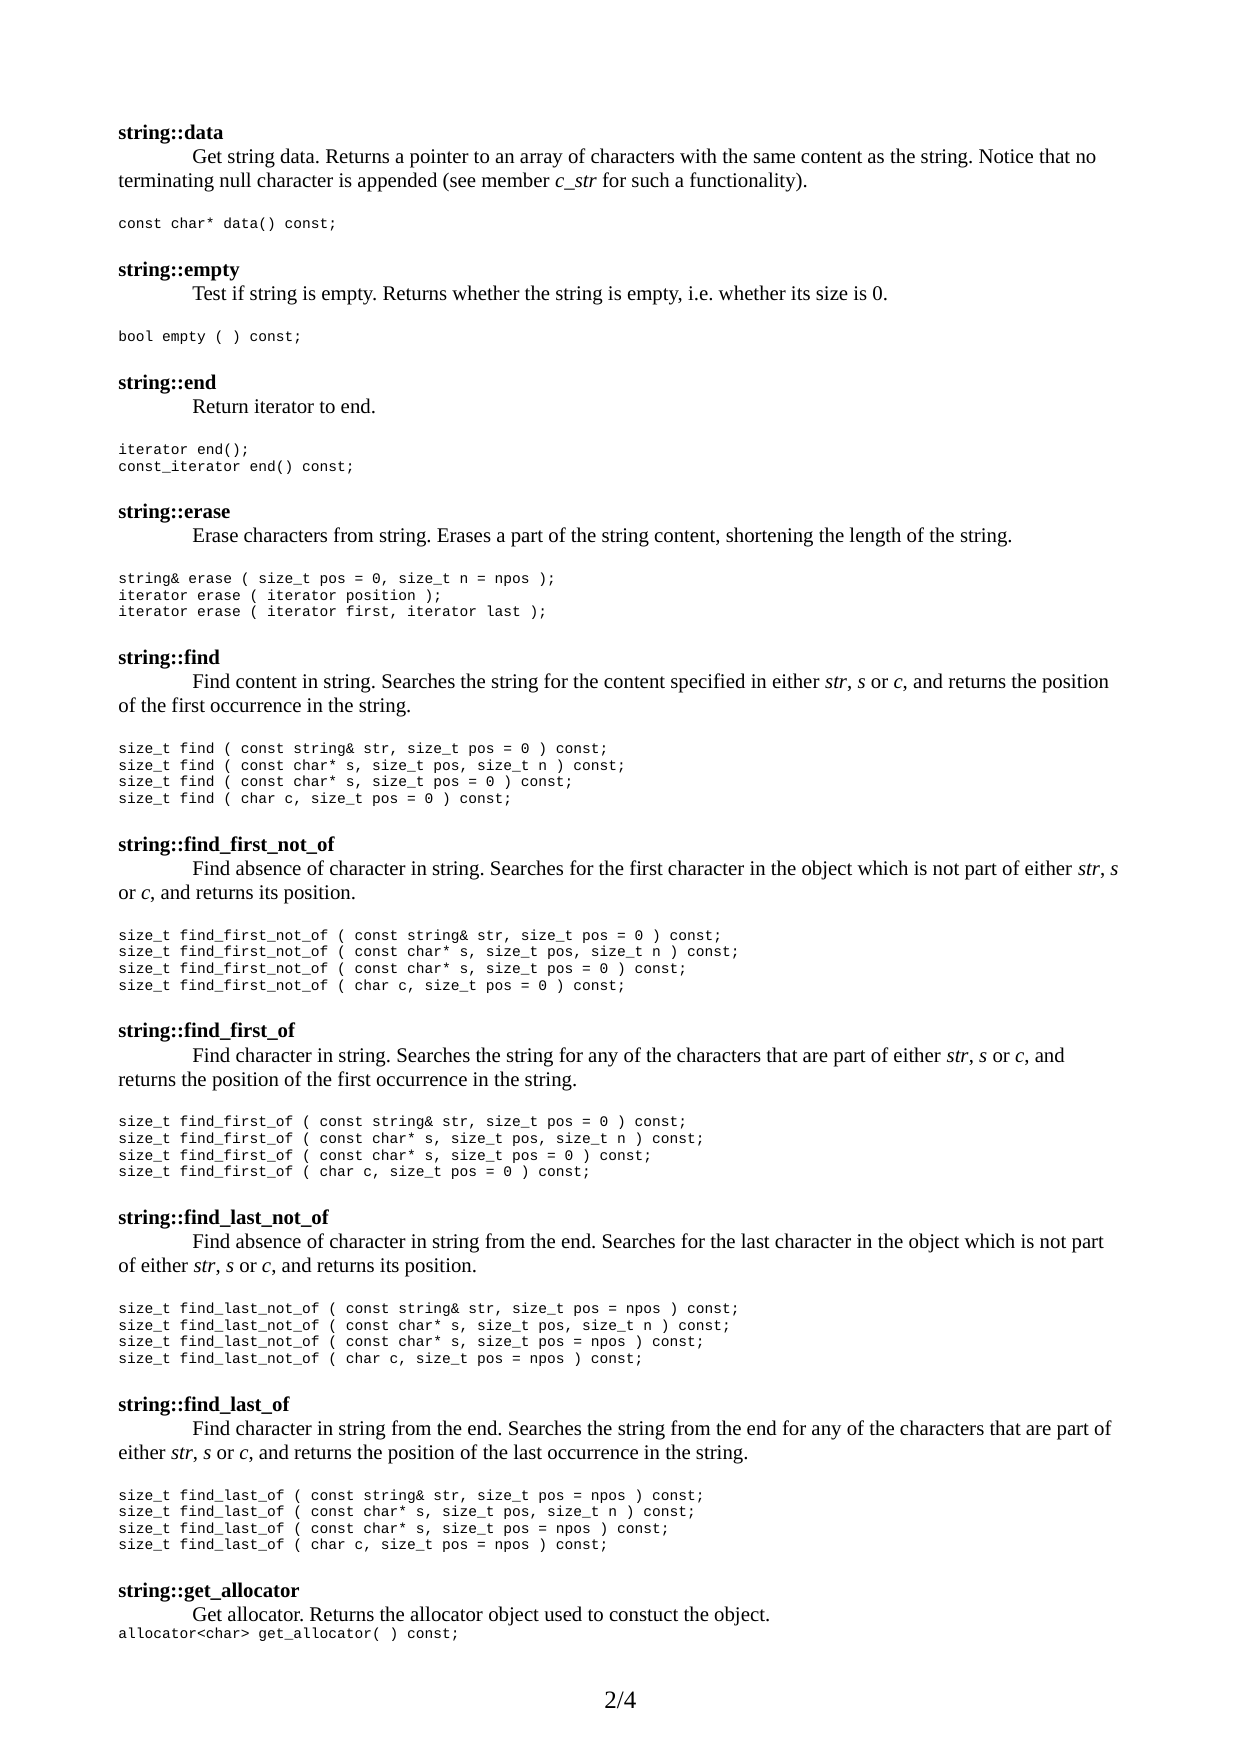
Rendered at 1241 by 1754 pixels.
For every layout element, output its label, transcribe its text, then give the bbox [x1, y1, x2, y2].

text size_t find_first_not_of ( const string& str, size_t pos = 0 ) const; [118, 928, 1122, 945]
text size_t find ( char c, size_t pos = 0 ) const; [118, 791, 1122, 808]
text size_t find_first_of ( const char* s, size_t pos, size_t n ) const; [118, 1131, 1122, 1148]
text iterator end(); [118, 442, 1122, 459]
text size_t find_last_not_of ( char c, size_t pos = npos ) const; [118, 1351, 1122, 1367]
text size_t find_first_of ( const string& str, size_t pos = 0 ) const; [118, 1115, 1122, 1131]
text size_t find_first_of ( const char* s, size_t pos = 0 ) const; [118, 1148, 1122, 1164]
text size_t find_first_not_of ( char c, size_t pos = 0 ) const; [118, 978, 1122, 994]
text size_t find_first_not_of ( const char* s, size_t pos = 0 ) const; [118, 961, 1122, 978]
text string::erase [118, 499, 1122, 523]
text bool empty ( ) const; [118, 329, 1122, 346]
text Get allocator. Returns the allocator object used to constuct the object. [118, 1602, 1122, 1626]
text Return iterator to end. [118, 394, 1122, 418]
text string::end [118, 370, 1122, 394]
text string& erase ( size_t pos = 0, size_t n = npos ); [118, 572, 1122, 588]
text string::get_allocator [118, 1578, 1122, 1602]
text size_t find ( const char* s, size_t pos, size_t n ) const; [118, 758, 1122, 775]
text Get string data. Returns a pointer to an array of characters with the same content as the string. Notice that no terminating null character is appended (see member c_str for such a functionality). [118, 144, 1122, 192]
text size_t find ( const char* s, size_t pos = 0 ) const; [118, 775, 1122, 791]
text iterator erase ( iterator position ); [118, 588, 1122, 605]
text string::find_last_of [118, 1392, 1122, 1416]
text Erase characters from string. Erases a part of the string content, shortening the length of the string. [118, 523, 1122, 547]
text size_t find_first_not_of ( const char* s, size_t pos, size_t n ) const; [118, 945, 1122, 961]
text string::find_first_of [118, 1018, 1122, 1042]
text string::empty [118, 257, 1122, 281]
text size_t find ( const string& str, size_t pos = 0 ) const; [118, 742, 1122, 758]
text Find character in string. Searches the string for any of the characters that are part of either str, s or c, and returns the position of the first occurrence in the string. [118, 1042, 1122, 1091]
text size_t find_last_not_of ( const char* s, size_t pos, size_t n ) const; [118, 1318, 1122, 1334]
text size_t find_first_of ( char c, size_t pos = 0 ) const; [118, 1164, 1122, 1181]
text size_t find_last_not_of ( const string& str, size_t pos = npos ) const; [118, 1301, 1122, 1318]
text Find character in string from the end. Searches the string from the end for any of the characters that are part of either str, s or c, and returns the position of the last occurrence in the string. [118, 1416, 1122, 1464]
text string::find [118, 645, 1122, 669]
text const char* data() const; [118, 217, 1122, 233]
text Find absence of character in string. Searches for the first character in the object which is not part of either str, s or c, and returns its position. [118, 856, 1122, 904]
text string::find_last_not_of [118, 1205, 1122, 1229]
text string::find_first_not_of [118, 832, 1122, 856]
text allocator<char> get_allocator( ) const; [118, 1626, 1122, 1643]
text iterator erase ( iterator first, iterator last ); [118, 605, 1122, 621]
text const_iterator end() const; [118, 459, 1122, 475]
text Find absence of character in string from the end. Searches for the last character in the object which is not part of either str, s or c, and returns its position. [118, 1229, 1122, 1277]
text Find content in string. Searches the string for the content specified in either str, s or c, and returns the position of the first occurrence in the string. [118, 669, 1122, 717]
text size_t find_last_of ( const char* s, size_t pos = npos ) const; [118, 1521, 1122, 1537]
text size_t find_last_not_of ( const char* s, size_t pos = npos ) const; [118, 1334, 1122, 1351]
text size_t find_last_of ( char c, size_t pos = npos ) const; [118, 1537, 1122, 1554]
text size_t find_last_of ( const string& str, size_t pos = npos ) const; [118, 1488, 1122, 1504]
text string::data [118, 120, 1122, 144]
text Test if string is empty. Returns whether the string is empty, i.e. whether its size is 0. [118, 281, 1122, 305]
text size_t find_last_of ( const char* s, size_t pos, size_t n ) const; [118, 1504, 1122, 1521]
